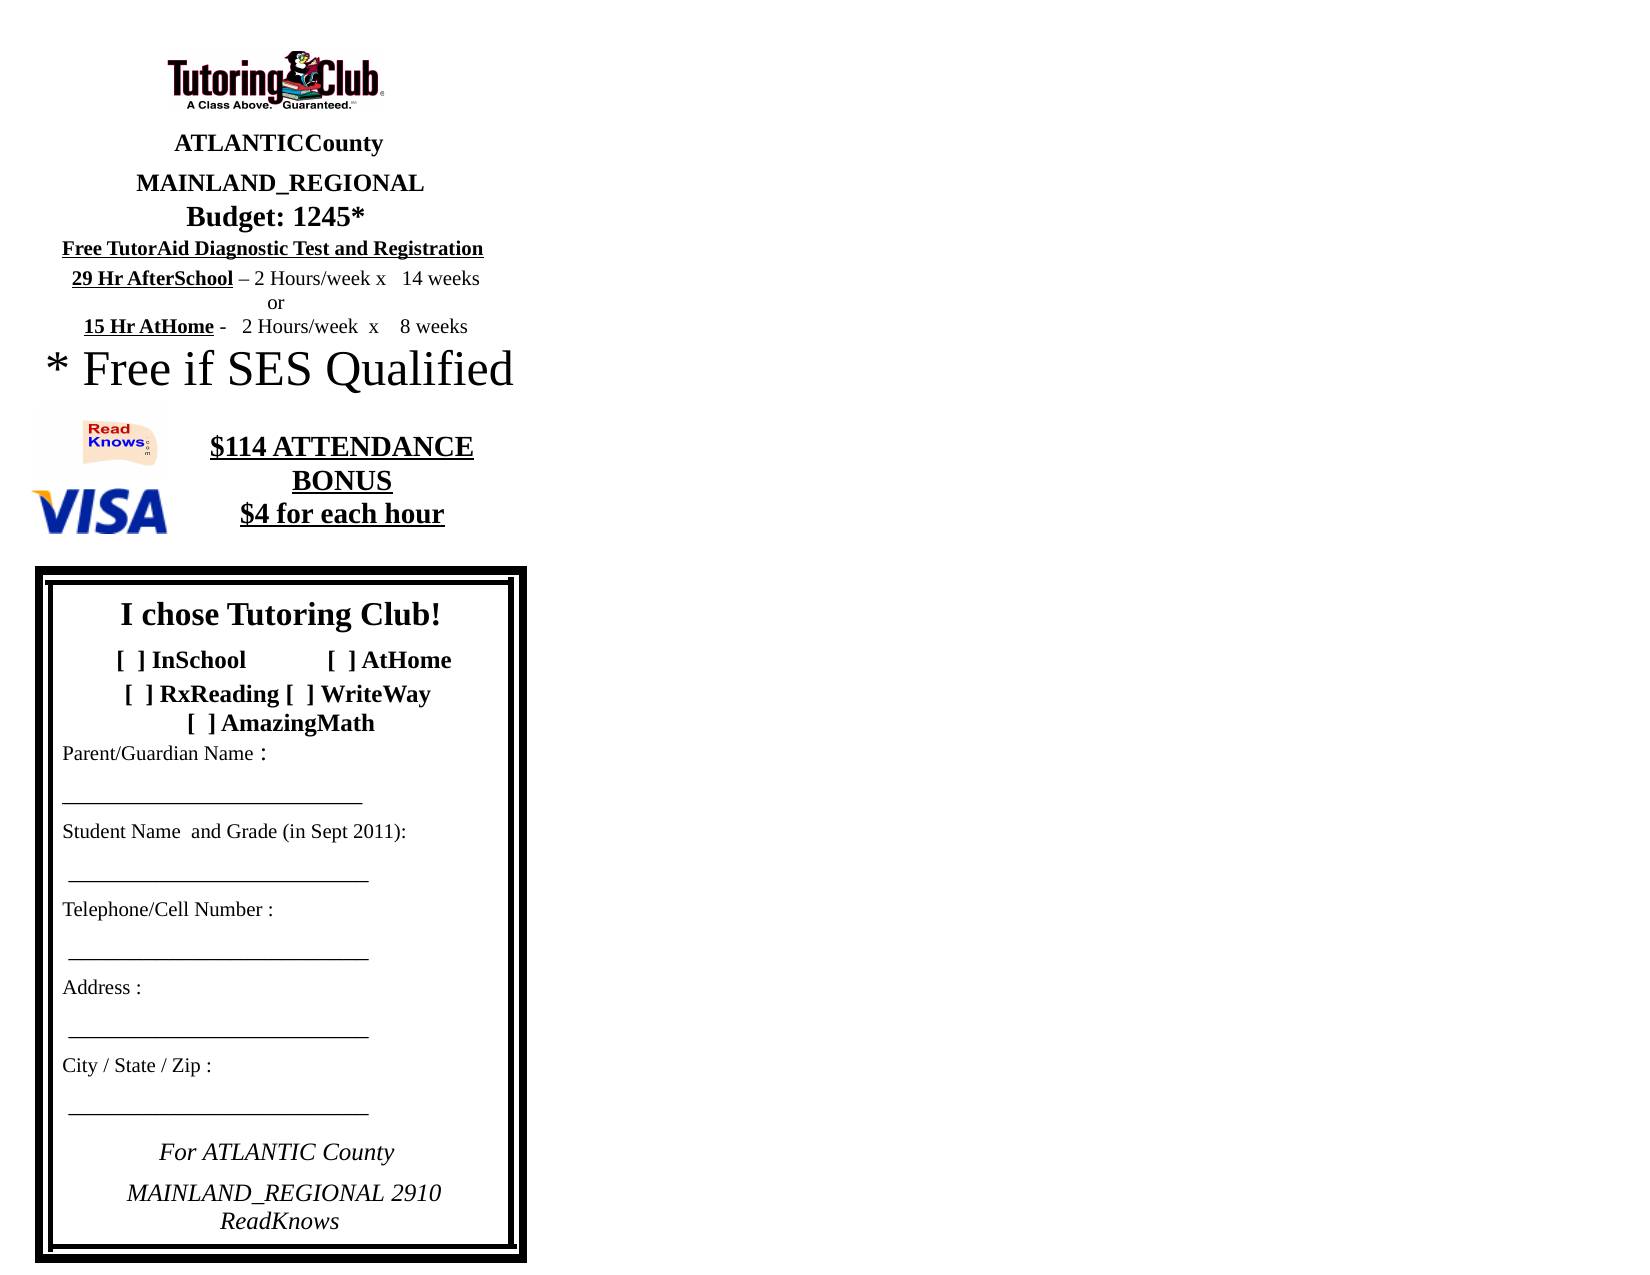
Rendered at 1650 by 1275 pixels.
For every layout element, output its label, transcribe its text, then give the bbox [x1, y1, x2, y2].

picture [167, 51, 385, 109]
text Budget: 1245* [32, 199, 519, 233]
text I chose Tutoring Club! [62, 594, 499, 632]
text Student Name and Grade (in Sept 2011): [62, 819, 499, 843]
text Telephone/Cell Number : [62, 897, 499, 921]
text MAINLAND_REGIONAL 2910 ReadKnows [62, 1178, 499, 1235]
text ________________________ [62, 934, 499, 963]
text ________________________ [62, 1089, 499, 1118]
text or [32, 290, 519, 314]
text ________________________ [62, 1012, 499, 1040]
text ________________________ [62, 856, 499, 885]
text * Free if SES Qualified [32, 338, 519, 396]
text MAINLAND_REGIONAL [32, 156, 519, 199]
text City / State / Zip : [62, 1053, 499, 1077]
text [ ] AmazingMath [62, 708, 499, 737]
text $4 for each hour [184, 496, 500, 530]
picture [37, 405, 168, 479]
text 15 Hr AtHome - 2 Hours/week x 8 weeks [32, 314, 519, 338]
picture [31, 488, 168, 534]
text For ATLANTIC County [62, 1137, 499, 1166]
text ATLANTICCounty [32, 128, 519, 156]
text $114 ATTENDANCE BONUS [184, 429, 500, 496]
text 29 Hr AfterSchool – 2 Hours/week x 14 weeks [32, 266, 519, 290]
text Free TutorAid Diagnostic Test and Registration [32, 236, 513, 260]
text [ ] InSchool [ ] AtHome [62, 645, 499, 673]
text Parent/Guardian Name : [62, 737, 499, 766]
text [ ] RxReading [ ] WriteWay [62, 679, 499, 708]
text ________________________ [62, 778, 499, 807]
text Address : [62, 975, 499, 999]
